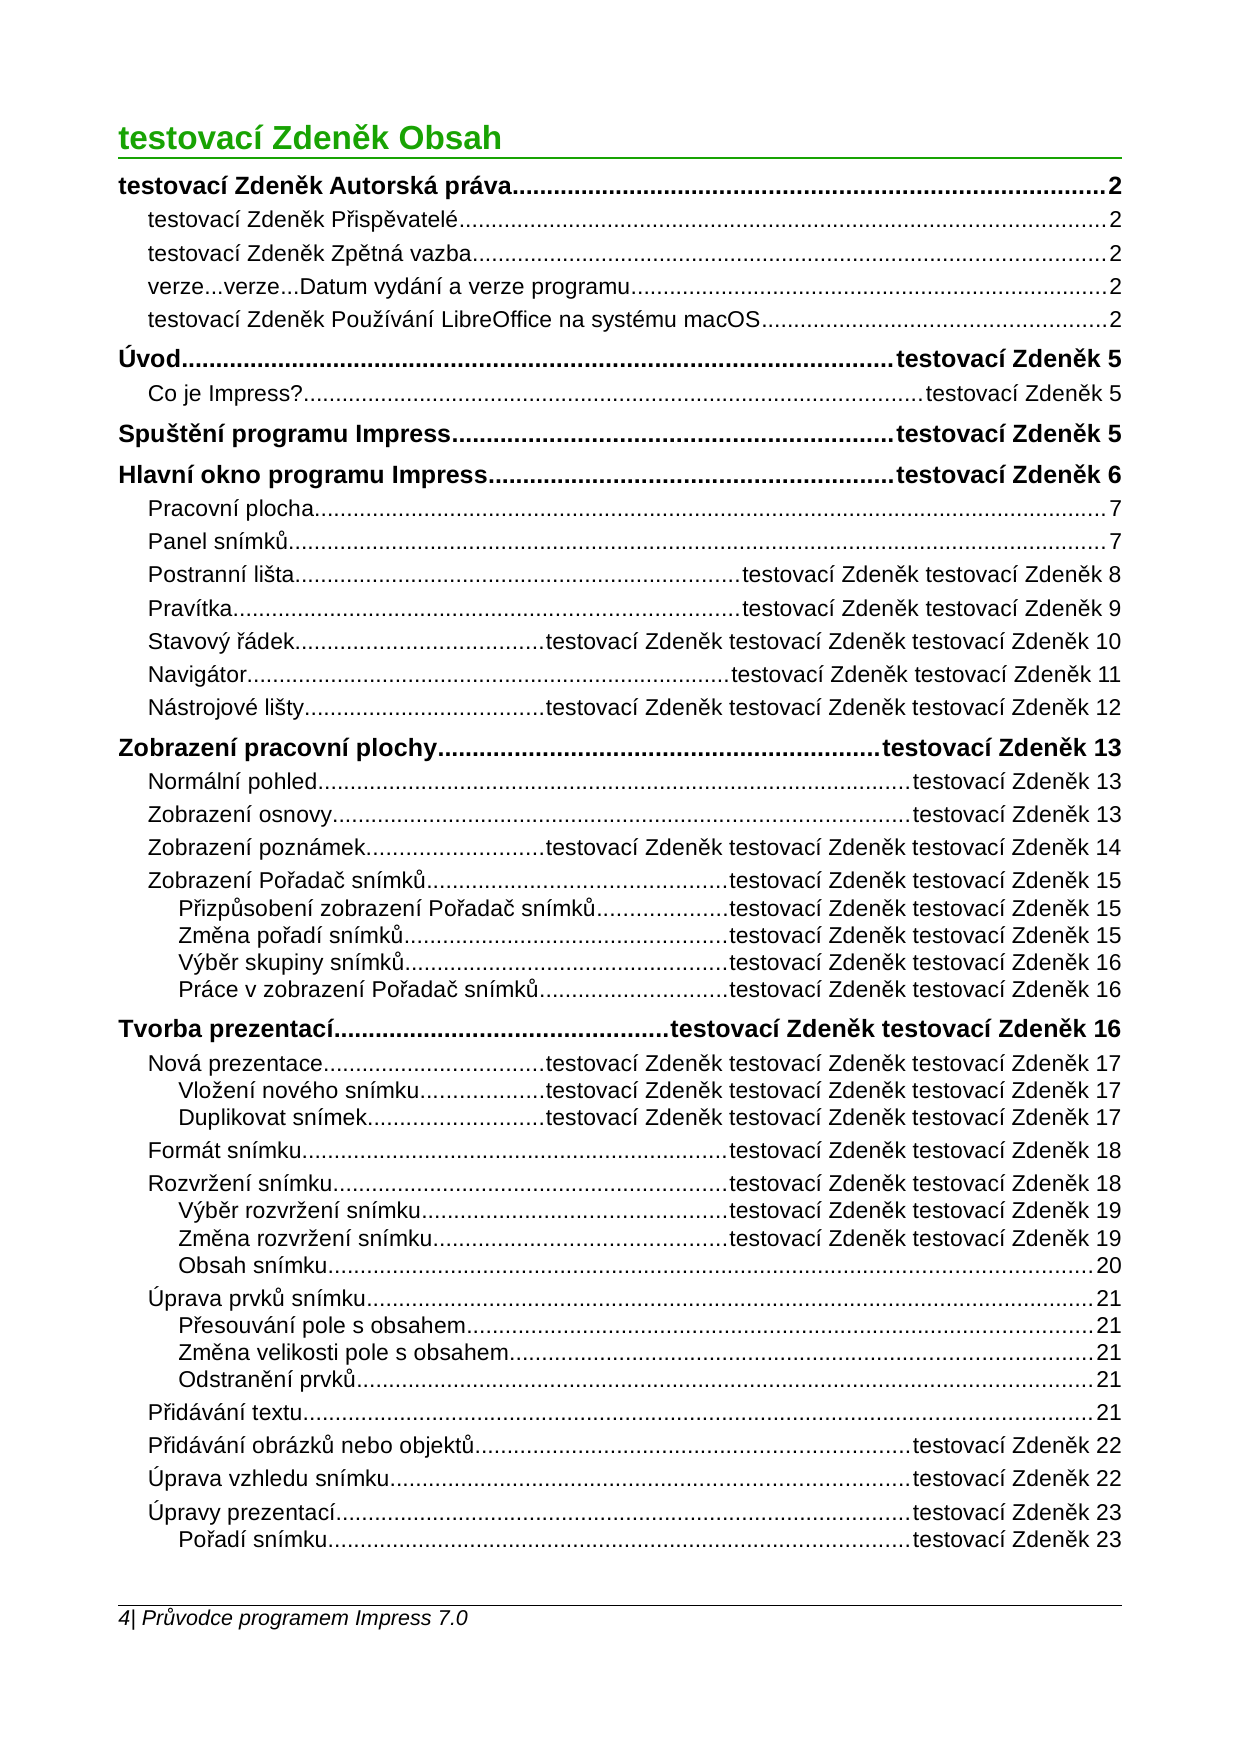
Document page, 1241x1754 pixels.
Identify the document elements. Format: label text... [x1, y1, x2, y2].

text Pravítka testovací Zdeněk testovací Zdeněk 9 [148, 594, 1122, 621]
text Výběr skupiny snímků testovací Zdeněk testovací Zdeněk 16 [178, 948, 1122, 975]
text Normální pohled testovací Zdeněk 13 [148, 767, 1122, 794]
text Úprava prvků snímku 21 [148, 1284, 1122, 1311]
text testovací Zdeněk Zpětná vazba 2 [148, 239, 1122, 266]
text Pracovní plocha 7 [148, 494, 1122, 522]
text Zobrazení Pořadač snímků testovací Zdeněk testovací Zdeněk 15 [148, 867, 1122, 894]
text Přidávání obrázků nebo objektů testovací Zdeněk 22 [148, 1432, 1122, 1459]
text Hlavní okno programu Impress testovací Zdeněk 6 [118, 459, 1122, 488]
text Nová prezentace testovací Zdeněk testovací Zdeněk testovací Zdeněk 17 [148, 1049, 1122, 1076]
text Přesouvání pole s obsahem 21 [178, 1311, 1122, 1338]
text Odstranění prvků 21 [178, 1365, 1122, 1392]
text Změna pořadí snímků testovací Zdeněk testovací Zdeněk 15 [178, 921, 1122, 948]
text Spuštění programu Impress testovací Zdeněk 5 [118, 418, 1122, 447]
text Úpravy prezentací testovací Zdeněk 23 [148, 1498, 1122, 1525]
text Stavový řádek testovací Zdeněk testovací Zdeněk testovací Zdeněk 10 [148, 627, 1122, 654]
text Postranní lišta testovací Zdeněk testovací Zdeněk 8 [148, 561, 1122, 588]
text Zobrazení osnovy testovací Zdeněk 13 [148, 801, 1122, 828]
text Panel snímků 7 [148, 528, 1122, 555]
text Práce v zobrazení Pořadač snímků testovací Zdeněk testovací Zdeněk 16 [178, 975, 1122, 1002]
text Duplikovat snímek testovací Zdeněk testovací Zdeněk testovací Zdeněk 17 [178, 1103, 1122, 1131]
subtitle testovací Zdeněk Obsah [118, 118, 1122, 157]
text testovací Zdeněk Přispěvatelé 2 [148, 206, 1122, 233]
text Nástrojové lišty testovací Zdeněk testovací Zdeněk testovací Zdeněk 12 [148, 693, 1122, 720]
text Tvorba prezentací testovací Zdeněk testovací Zdeněk 16 [118, 1014, 1122, 1043]
text Změna velikosti pole s obsahem 21 [178, 1338, 1122, 1365]
text Změna rozvržení snímku testovací Zdeněk testovací Zdeněk 19 [178, 1224, 1122, 1251]
text Zobrazení pracovní plochy testovací Zdeněk 13 [118, 732, 1122, 761]
text Obsah snímku 20 [178, 1251, 1122, 1278]
text verze...verze...Datum vydání a verze programu 2 [148, 272, 1122, 299]
text Co je Impress? testovací Zdeněk 5 [148, 379, 1122, 406]
text Vložení nového snímku testovací Zdeněk testovací Zdeněk testovací Zdeněk 17 [178, 1076, 1122, 1103]
text Pořadí snímku testovací Zdeněk 23 [178, 1525, 1122, 1552]
text Úprava vzhledu snímku testovací Zdeněk 22 [148, 1465, 1122, 1492]
text Výběr rozvržení snímku testovací Zdeněk testovací Zdeněk 19 [178, 1197, 1122, 1224]
text Přizpůsobení zobrazení Pořadač snímků testovací Zdeněk testovací Zdeněk 15 [178, 894, 1122, 921]
text Navigátor testovací Zdeněk testovací Zdeněk 11 [148, 660, 1122, 687]
text testovací Zdeněk Autorská práva 2 [118, 171, 1122, 200]
text Úvod testovací Zdeněk 5 [118, 344, 1122, 373]
text testovací Zdeněk Používání LibreOffice na systému macOS 2 [148, 305, 1122, 332]
text Rozvržení snímku testovací Zdeněk testovací Zdeněk 18 [148, 1170, 1122, 1197]
text Zobrazení poznámek testovací Zdeněk testovací Zdeněk testovací Zdeněk 14 [148, 834, 1122, 861]
text Formát snímku testovací Zdeněk testovací Zdeněk 18 [148, 1137, 1122, 1164]
text Přidávání textu 21 [148, 1398, 1122, 1426]
